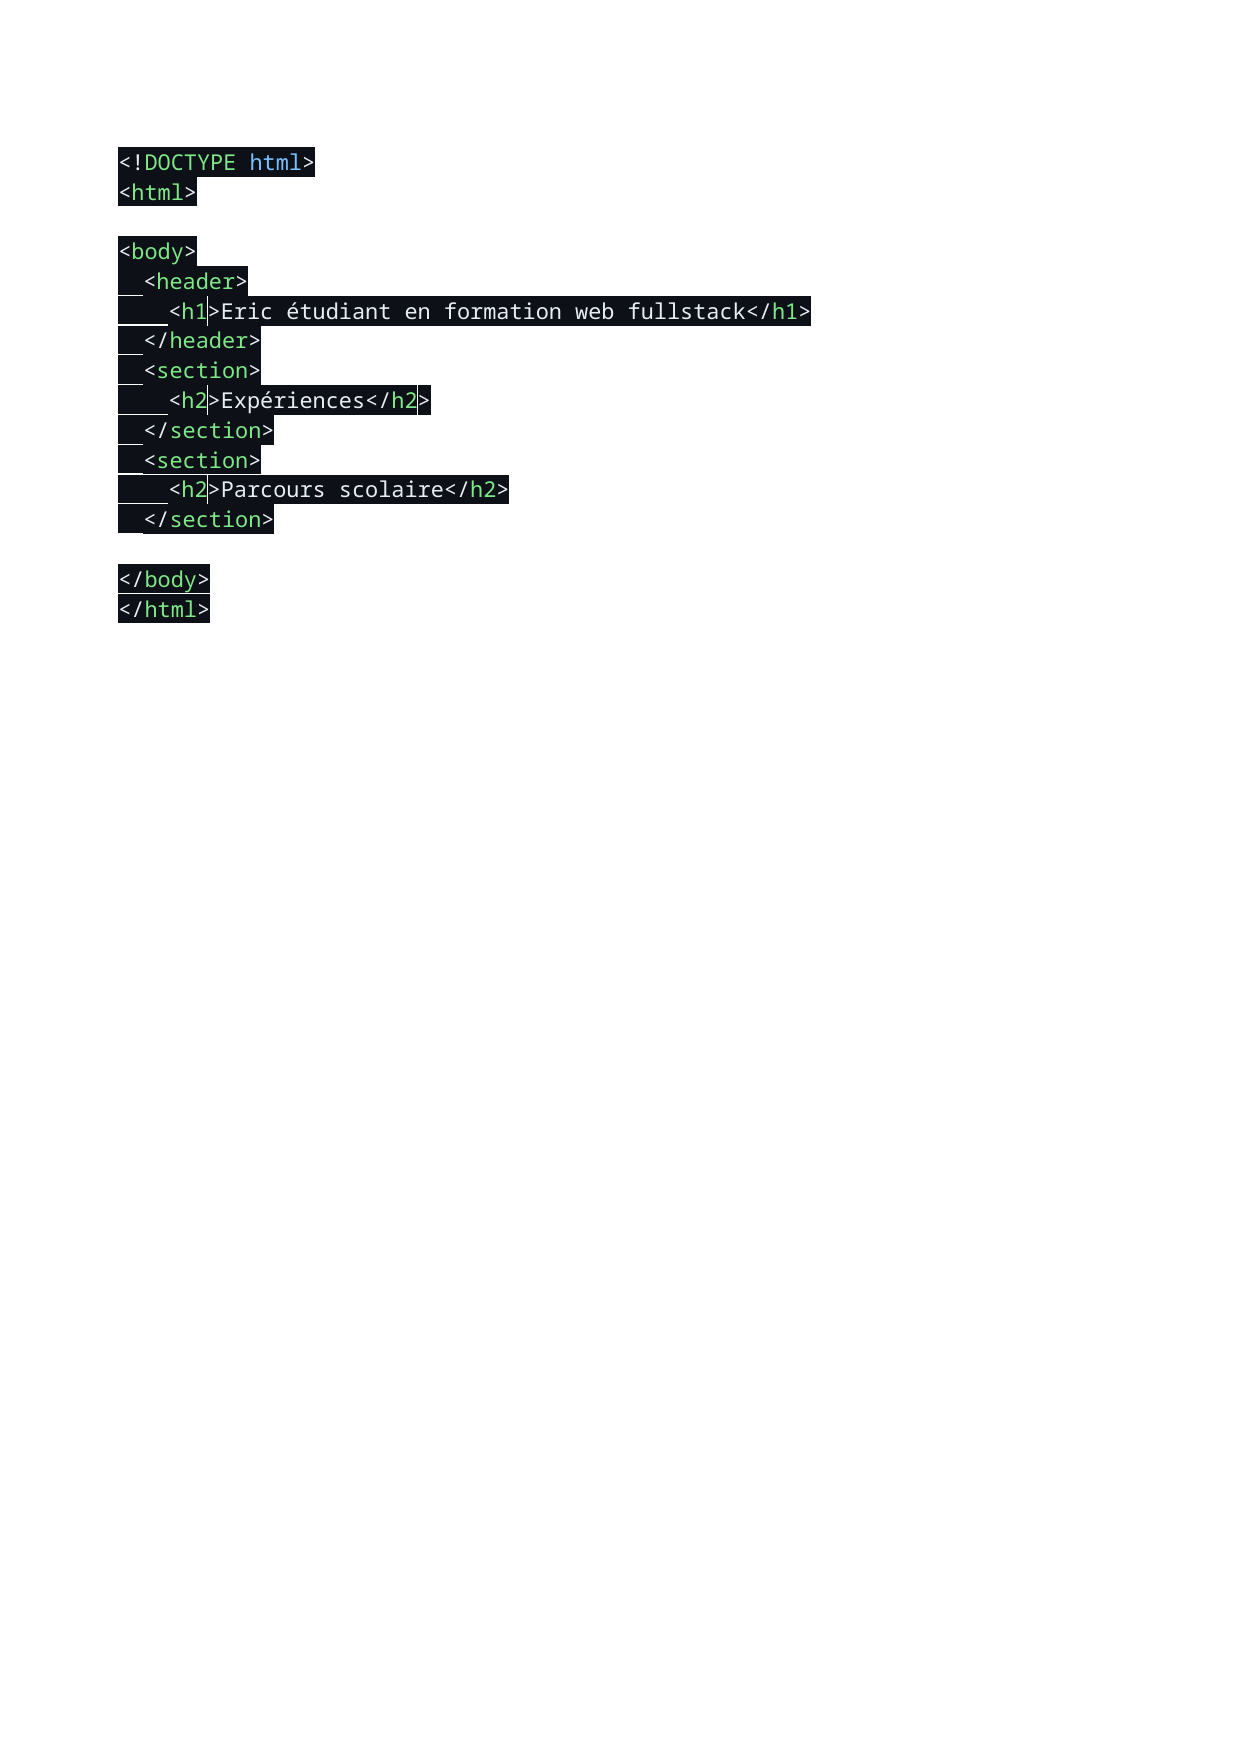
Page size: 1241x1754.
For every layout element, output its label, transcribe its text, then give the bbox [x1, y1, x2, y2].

text <h2>Parcours scolaire</h2> [118, 474, 1122, 504]
text <section> [118, 355, 1122, 385]
text <h1>Eric étudiant en formation web fullstack</h1> [118, 296, 1122, 326]
text <h2>Expériences</h2> [118, 385, 1122, 415]
text </body> [118, 564, 1122, 593]
text <!DOCTYPE html> [118, 147, 1122, 177]
text <header> [118, 266, 1122, 296]
text <body> [118, 236, 1122, 266]
text </section> [118, 504, 1122, 534]
text </header> [118, 326, 1122, 355]
text </section> [118, 415, 1122, 445]
text <html> [118, 177, 1122, 206]
text <section> [118, 445, 1122, 474]
text </html> [118, 593, 1122, 623]
